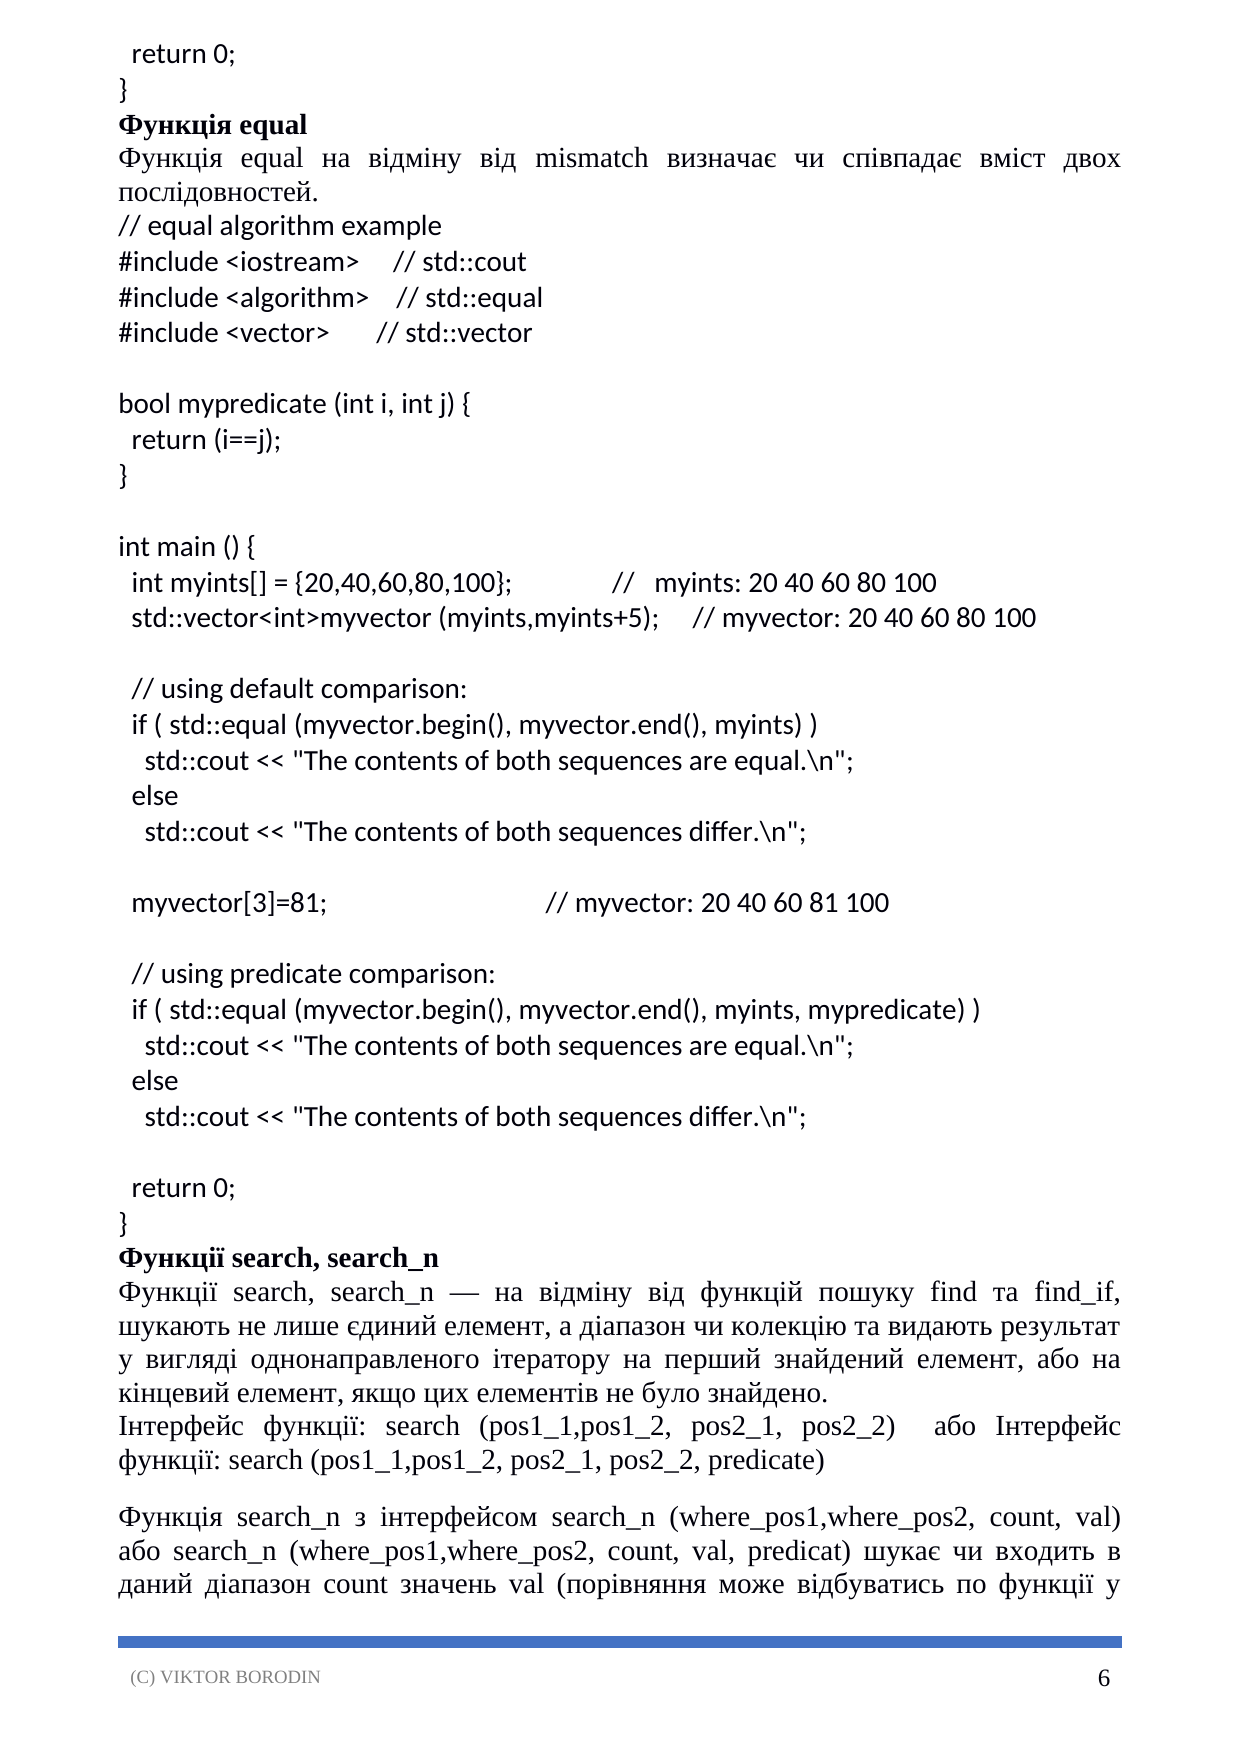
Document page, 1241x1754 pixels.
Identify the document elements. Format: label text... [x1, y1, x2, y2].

text } [118, 1205, 1122, 1241]
text else [118, 1062, 1122, 1098]
text Інтерфейс функції: search (pos1_1,pos1_2, pos2_1, pos2_2) або Інтерфейс функції: search (pos1_1,pos1_2, pos2_1, pos2_2, predicate) [118, 1408, 1122, 1475]
text #include <algorithm> // std::equal [118, 279, 1122, 314]
text return 0; [118, 36, 1122, 71]
text #include <vector> // std::vector [118, 314, 1122, 350]
text Функції search, search_n — на відміну від функцій пошуку find та find_if, шукають не лише єдиний елемент, а діапазон чи колекцію та видають результат у вигляді однонаправленого ітератору на перший знайдений елемент, або на кінцевий елемент, якщо цих елементів не було знайдено. [118, 1274, 1122, 1408]
text myvector[3]=81; // myvector: 20 40 60 81 100 [118, 884, 1122, 920]
text std::vector<int>myvector (myints,myints+5); // myvector: 20 40 60 80 100 [118, 599, 1122, 635]
subtitle Функції search, search_n [118, 1241, 1122, 1274]
text int myints[] = {20,40,60,80,100}; // myints: 20 40 60 80 100 [118, 564, 1122, 599]
subtitle Функція equal [118, 107, 1122, 140]
text std::cout << "The contents of both sequences differ.\n"; [118, 813, 1122, 849]
text return 0; [118, 1169, 1122, 1205]
text std::cout << "The contents of both sequences are equal.\n"; [118, 1027, 1122, 1062]
text // using predicate comparison: [118, 956, 1122, 991]
text } [118, 71, 1122, 107]
text } [118, 457, 1122, 492]
text // using default comparison: [118, 671, 1122, 706]
text bool mypredicate (int i, int j) { [118, 386, 1122, 421]
text std::cout << "The contents of both sequences differ.\n"; [118, 1098, 1122, 1134]
text Функція search_n з інтерфейсом search_n (where_pos1,where_pos2, count, val) або search_n (where_pos1,where_pos2, count, val, predicat) шукає чи входить в даний діапазон count значень val (порівняння може відбуватись по функції у [118, 1499, 1122, 1600]
text std::cout << "The contents of both sequences are equal.\n"; [118, 742, 1122, 777]
text return (i==j); [118, 421, 1122, 457]
text if ( std::equal (myvector.begin(), myvector.end(), myints, mypredicate) ) [118, 991, 1122, 1027]
text Функція equal на відміну від mismatch визначає чи співпадає вміст двох послідовностей. [118, 140, 1122, 207]
text if ( std::equal (myvector.begin(), myvector.end(), myints) ) [118, 706, 1122, 742]
text // equal algorithm example [118, 207, 1122, 243]
text int main () { [118, 528, 1122, 564]
text else [118, 777, 1122, 813]
text #include <iostream> // std::cout [118, 243, 1122, 279]
